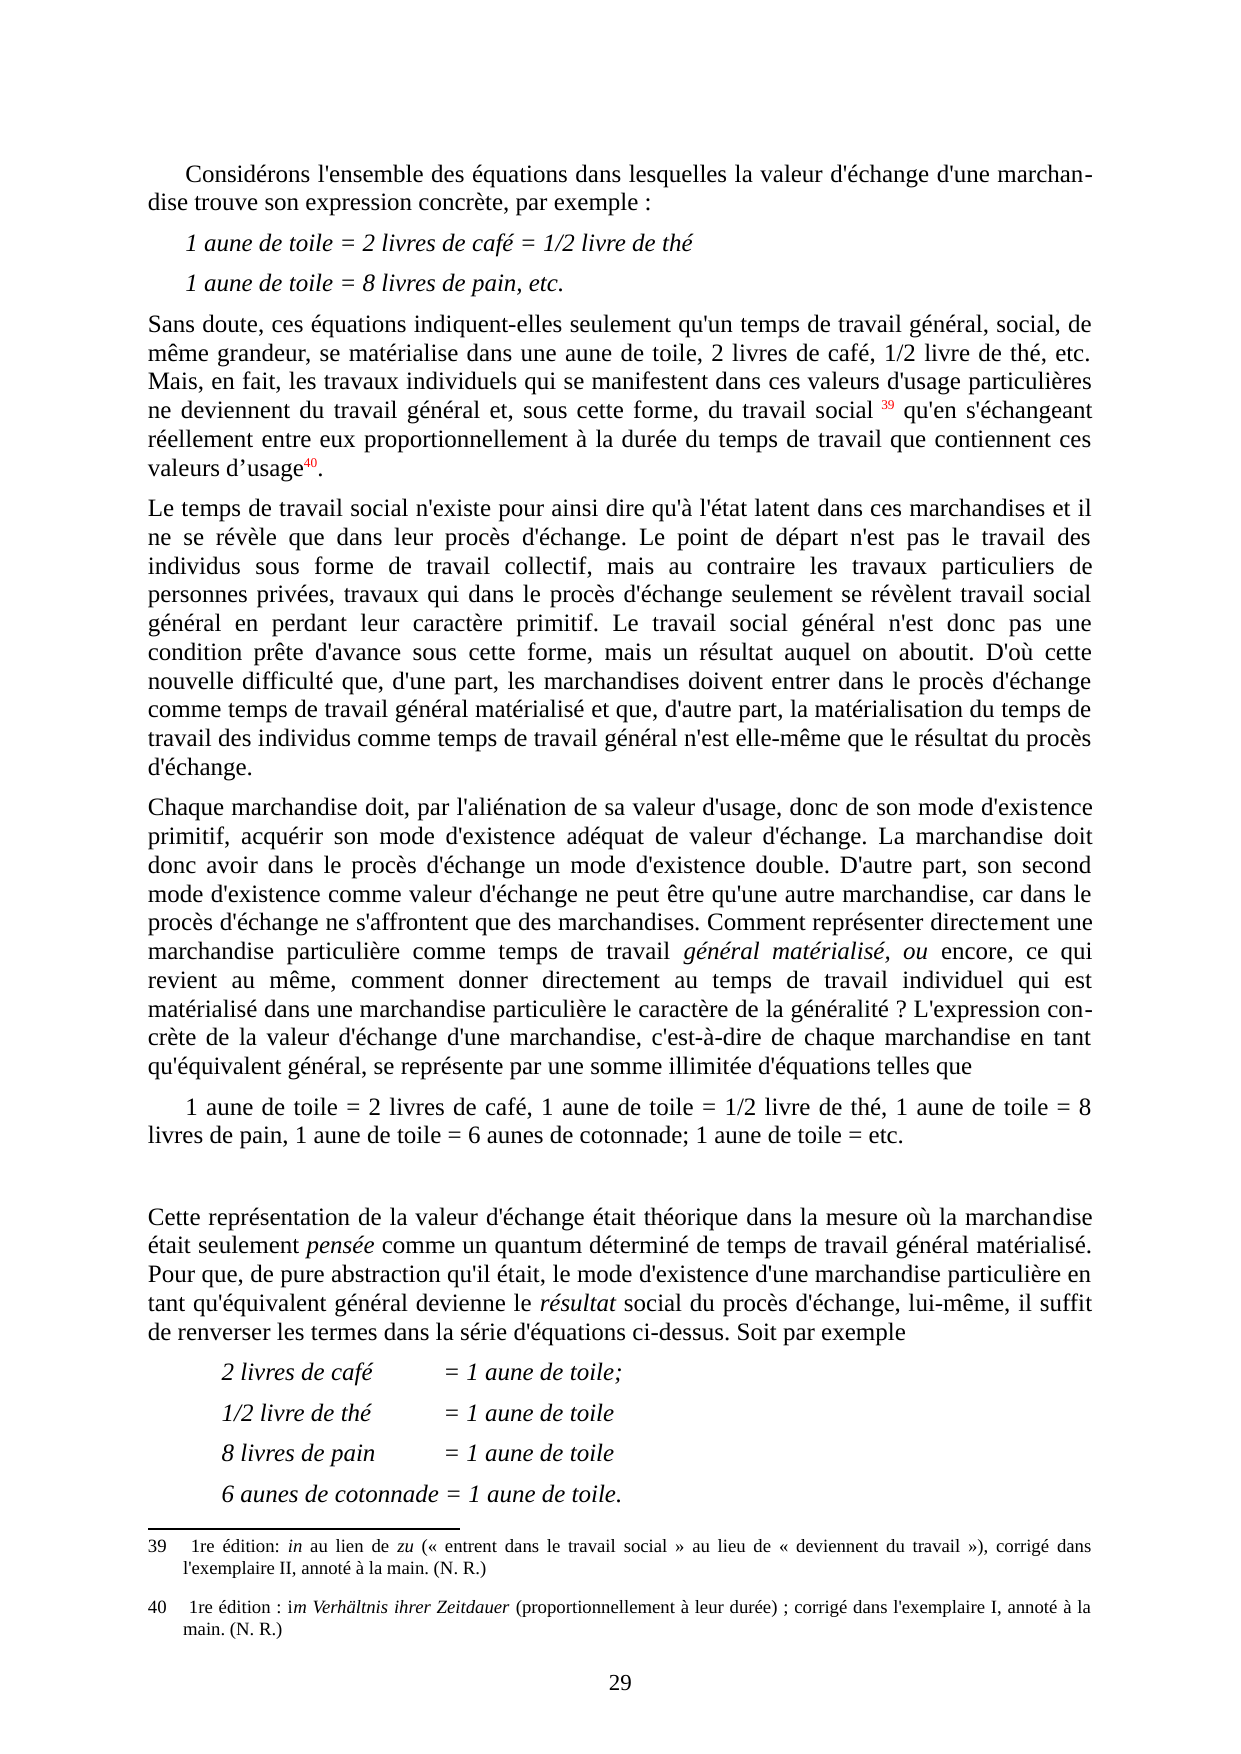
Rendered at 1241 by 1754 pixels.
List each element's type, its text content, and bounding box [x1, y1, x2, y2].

text Considérons l'ensemble des équations dans lesquelles la valeur d'échange d'une marchan­dise trouve son expression concrète, par exemple : [148, 159, 1093, 216]
text 1 aune de toile = 8 livres de pain, etc. [148, 268, 1093, 297]
text Sans doute, ces équations indiquent-elles seulement qu'un temps de travail général, social, de même grandeur, se matérialise dans une aune de toile, 2 livres de café, 1/2 livre de thé, etc. Mais, en fait, les travaux individuels qui se manifestent dans ces valeurs d'usage particulières ne deviennent du travail général et, sous cette forme, du travail social qu'en s'échangeant réellement entre eux proportionnellement à la durée du temps de travail que contiennent ces valeurs d’usage. [148, 309, 1093, 481]
text 2 livres de café = 1 aune de toile; [148, 1357, 1093, 1386]
text 1 aune de toile = 2 livres de café = 1/2 livre de thé [148, 228, 1093, 257]
text 1re édition: in au lien de zu (« entrent dans le travail social » au lieu de « deviennent du travail »), corrigé dans l'exemplaire II, annoté à la main. (N. R.) [148, 1535, 1093, 1578]
text Cette représentation de la valeur d'échange était théorique dans la mesure où la marchan­dise était seulement pensée comme un quantum déterminé de temps de travail général matérialisé. Pour que, de pure abstraction qu'il était, le mode d'existence d'une marchandise particulière en tant qu'équivalent général devienne le résultat social du procès d'échange, lui-même, il suffit de renverser les termes dans la série d'équations ci-dessus. Soit par exemple [148, 1202, 1093, 1345]
text 6 aunes de cotonnade = 1 aune de toile. [148, 1479, 1093, 1507]
text 1/2 livre de thé = 1 aune de toile [148, 1398, 1093, 1426]
text 1 aune de toile = 2 livres de café, 1 aune de toile = 1/2 livre de thé, 1 aune de toile = 8 livres de pain, 1 aune de toile = 6 aunes de cotonnade; 1 aune de toile = etc. [148, 1092, 1093, 1149]
text 1re édition : im Verhältnis ihrer Zeitdauer (proportionnellement à leur durée) ; corrigé dans l'exemplaire I, annoté à la main. (N. R.) [148, 1596, 1093, 1639]
text Chaque marchandise doit, par l'aliénation de sa valeur d'usage, donc de son mode d'exis­tence primitif, acquérir son mode d'existence adéquat de valeur d'échange. La marchan­dise doit donc avoir dans le procès d'échange un mode d'existence double. D'autre part, son second mode d'existence comme valeur d'échange ne peut être qu'une autre marchandise, car dans le procès d'échange ne s'affrontent que des marchandises. Comment représenter directe­ment une marchandise particulière comme temps de travail général matérialisé, ou encore, ce qui revient au même, comment donner directement au temps de travail individuel qui est matérialisé dans une marchandise particulière le caractère de la généralité ? L'expression con­crète de la valeur d'échange d'une marchandise, c'est-à-dire de chaque marchandise en tant qu'équivalent général, se représente par une somme illimitée d'équations telles que [148, 792, 1093, 1080]
text 8 livres de pain = 1 aune de toile [148, 1438, 1093, 1467]
text Le temps de travail social n'existe pour ainsi dire qu'à l'état latent dans ces marchandises et il ne se révèle que dans leur procès d'échange. Le point de départ n'est pas le travail des individus sous forme de travail collectif, mais au contraire les travaux particu­liers de personnes privées, travaux qui dans le procès d'échange seulement se révèlent travail social général en perdant leur caractère primitif. Le travail social général n'est donc pas une condition prête d'avance sous cette forme, mais un résultat auquel on aboutit. D'où cette nouvelle difficulté que, d'une part, les marchandises doivent entrer dans le procès d'échange comme temps de travail général matérialisé et que, d'autre part, la matérialisation du temps de travail des individus comme temps de travail général n'est elle-même que le résultat du procès d'échange. [148, 493, 1093, 781]
